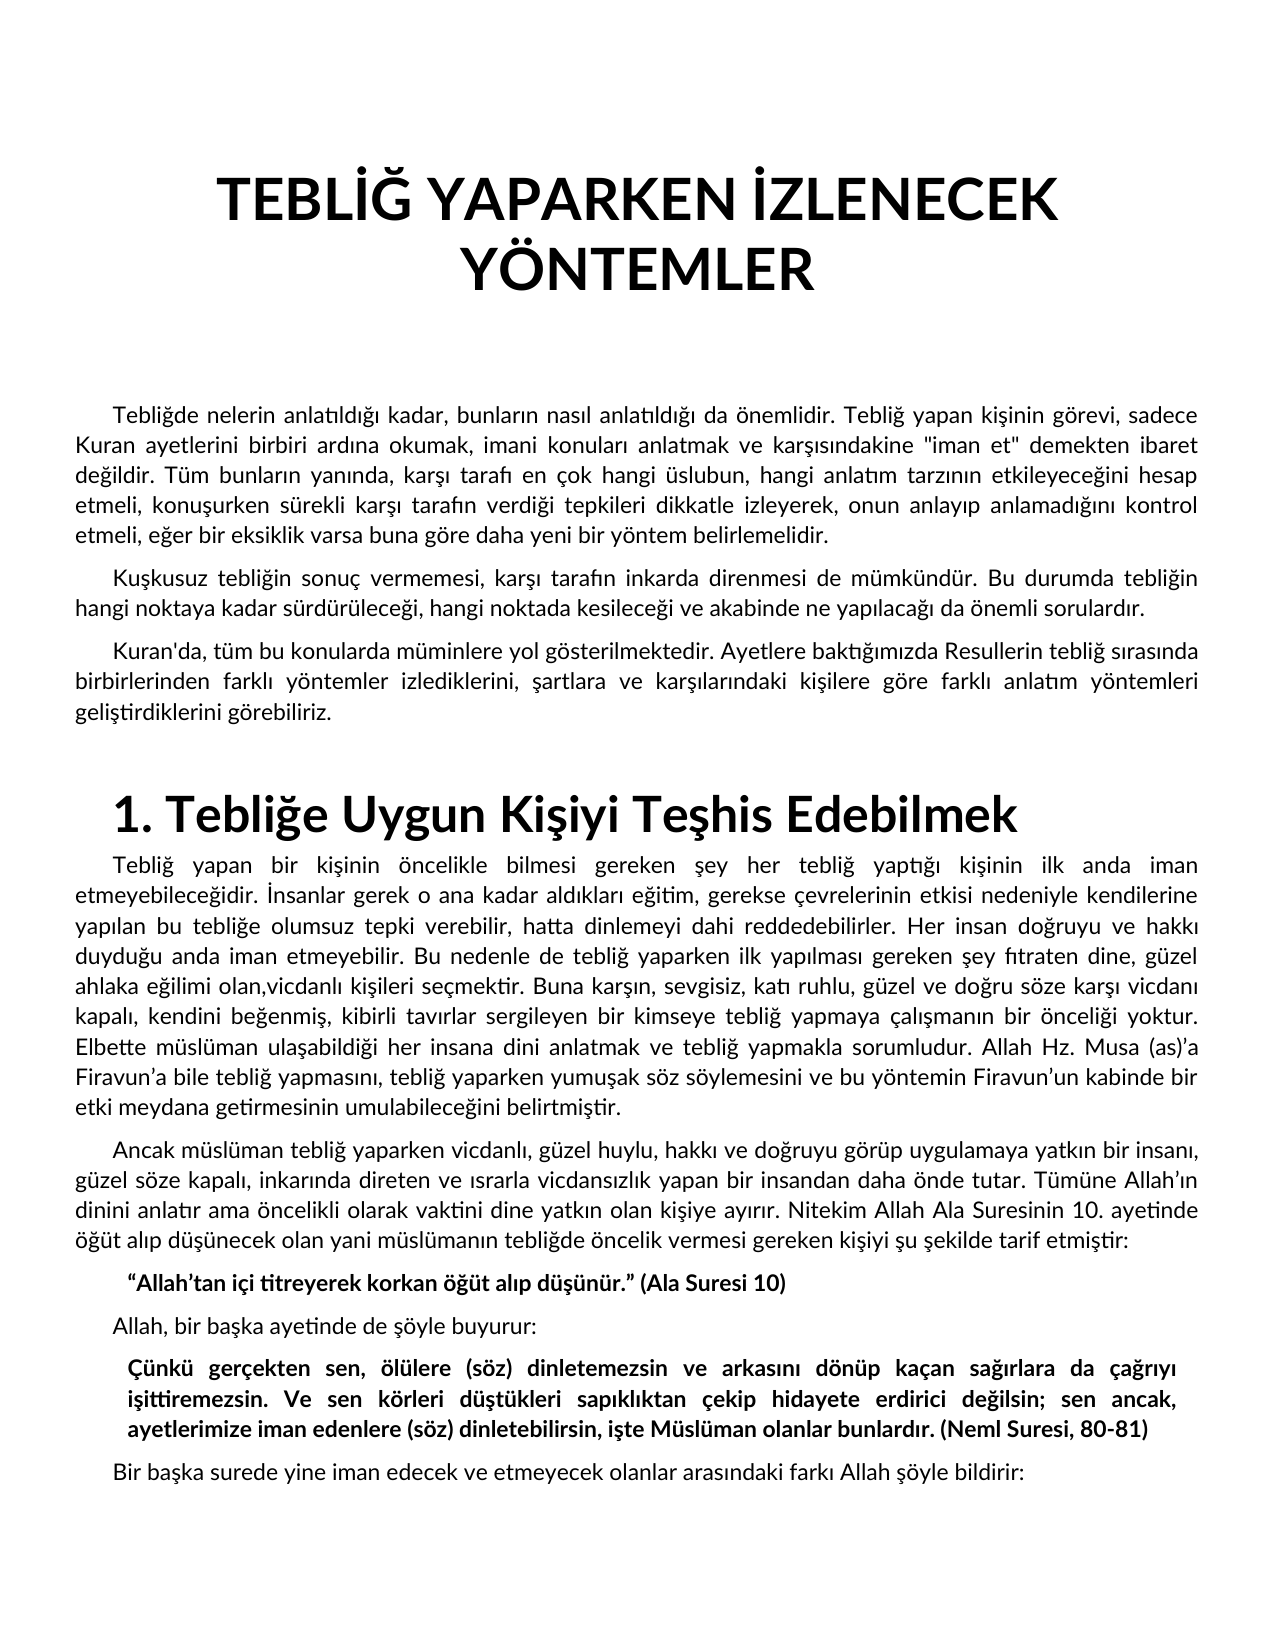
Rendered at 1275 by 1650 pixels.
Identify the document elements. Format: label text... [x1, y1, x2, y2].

subtitle TEBLİĞ YAPARKEN İZLENECEK YÖNTEMLER [75, 162, 1200, 302]
text Ancak müslüman tebliğ yaparken vicdanlı, güzel huylu, hakkı ve doğruyu görüp uygulamaya yatkın bir insanı, güzel söze kapalı, inkarında direten ve ısrarla vicdansızlık yapan bir insandan daha önde tutar. Tümüne Allah’ın dinini anlatır ama öncelikli olarak vaktini dine yatkın olan kişiye ayırır. Nitekim Allah Ala Suresinin 10. ayetinde öğüt alıp düşünecek olan yani müslümanın tebliğde öncelik vermesi gereken kişiyi şu şekilde tarif etmiştir: [75, 1135, 1200, 1253]
subtitle 1. Tebliğe Uygun Kişiyi Teşhis Edebilmek [112, 783, 1200, 843]
text Tebliğde nelerin anlatıldığı kadar, bunların nasıl anlatıldığı da önemlidir. Tebliğ yapan kişinin görevi, sadece Kuran ayetlerini birbiri ardına okumak, imani konuları anlatmak ve karşısındakine "iman et" demekten ibaret değildir. Tüm bunların yanında, karşı tarafı en çok hangi üslubun, hangi anlatım tarzının etkileyeceğini hesap etmeli, konuşurken sürekli karşı tarafın verdiği tepkileri dikkatle izleyerek, onun anlayıp anlamadığını kontrol etmeli, eğer bir eksiklik varsa buna göre daha yeni bir yöntem belirlemelidir. [75, 400, 1200, 549]
text Tebliğ yapan bir kişinin öncelikle bilmesi gereken şey her tebliğ yaptığı kişinin ilk anda iman etmeyebileceğidir. İnsanlar gerek o ana kadar aldıkları eğitim, gerekse çevrelerinin etkisi nedeniyle kendilerine yapılan bu tebliğe olumsuz tepki verebilir, hatta dinlemeyi dahi reddedebilirler. Her insan doğruyu ve hakkı duyduğu anda iman etmeyebilir. Bu nedenle de tebliğ yaparken ilk yapılması gereken şey fıtraten dine, güzel ahlaka eğilimi olan,vicdanlı kişileri seçmektir. Buna karşın, sevgisiz, katı ruhlu, güzel ve doğru söze karşı vicdanı kapalı, kendini beğenmiş, kibirli tavırlar sergileyen bir kimseye tebliğ yapmaya çalışmanın bir önceliği yoktur. Elbette müslüman ulaşabildiği her insana dini anlatmak ve tebliğ yapmakla sorumludur. Allah Hz. Musa (as)’a Firavun’a bile tebliğ yapmasını, tebliğ yaparken yumuşak söz söylemesini ve bu yöntemin Firavun’un kabinde bir etki meydana getirmesinin umulabileceğini belirtmiştir. [75, 851, 1200, 1120]
text Bir başka surede yine iman edecek ve etmeyecek olanlar arasındaki farkı Allah şöyle bildirir: [75, 1457, 1200, 1485]
text “Allah’tan içi titreyerek korkan öğüt alıp düşünür.” (Ala Suresi 10) [127, 1269, 1177, 1296]
text Çünkü gerçekten sen, ölülere (söz) dinletemezsin ve arkasını dönüp kaçan sağırlara da çağrıyı işittiremezsin. Ve sen körleri düştükleri sapıklıktan çekip hidayete erdirici değilsin; sen ancak, ayetlerimize iman edenlere (söz) dinletebilirsin, işte Müslüman olanlar bunlardır. (Neml Suresi, 80-81) [127, 1354, 1177, 1442]
text Kuşkusuz tebliğin sonuç vermemesi, karşı tarafın inkarda direnmesi de mümkündür. Bu durumda tebliğin hangi noktaya kadar sürdürüleceği, hangi noktada kesileceği ve akabinde ne yapılacağı da önemli sorulardır. [75, 564, 1200, 622]
text Kuran'da, tüm bu konularda müminlere yol gösterilmektedir. Ayetlere baktığımızda Resullerin tebliğ sırasında birbirlerinden farklı yöntemler izlediklerini, şartlara ve karşılarındaki kişilere göre farklı anlatım yöntemleri geliştirdiklerini görebiliriz. [75, 637, 1200, 725]
text Allah, bir başka ayetinde de şöyle buyurur: [75, 1311, 1200, 1339]
